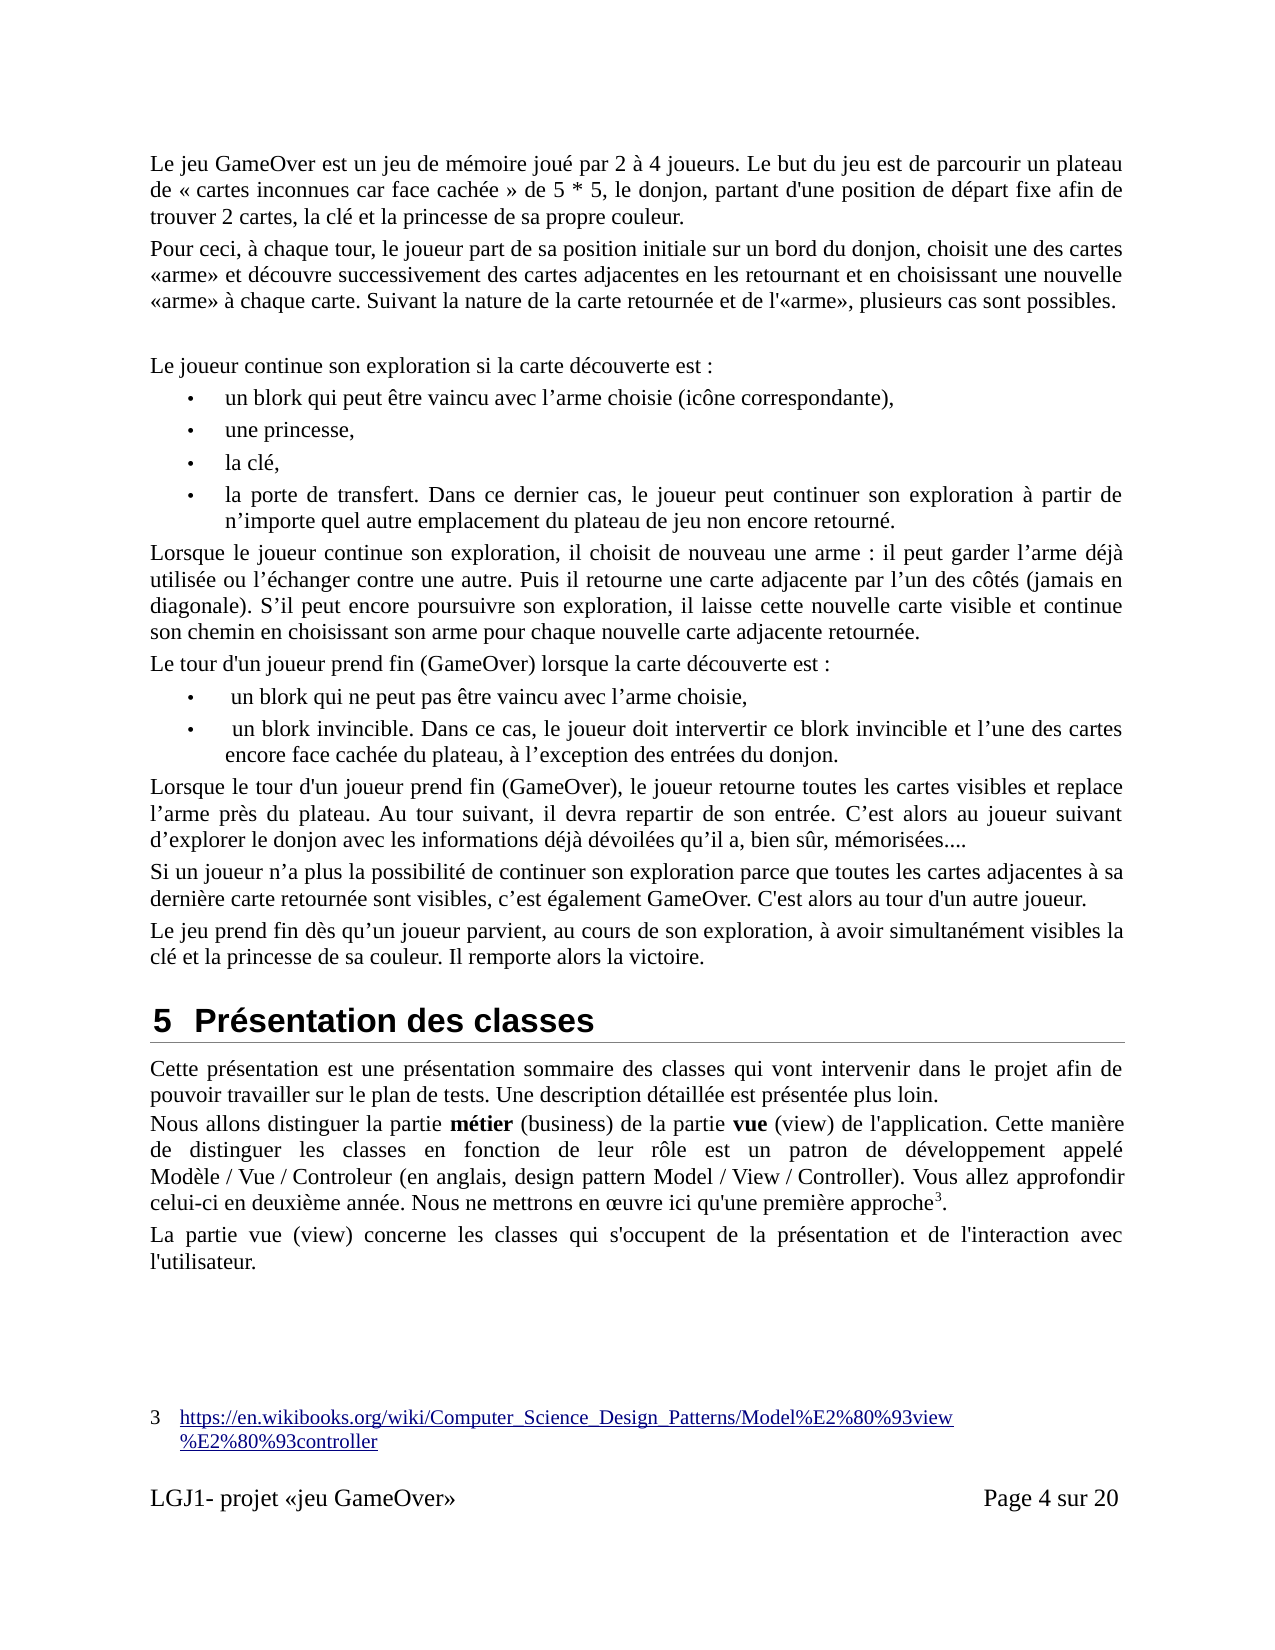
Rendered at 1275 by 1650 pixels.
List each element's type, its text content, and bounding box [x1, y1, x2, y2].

text Cette présentation est une présentation sommaire des classes qui vont intervenir dans le projet afin de pouvoir travailler sur le plan de tests. Une description détaillée est présentée plus loin. [150, 1054, 1125, 1107]
text Pour ceci, à chaque tour, le joueur part de sa position initiale sur un bord du donjon, choisit une des cartes «arme» et découvre successivement des cartes adjacentes en les retournant et en choisissant une nouvelle «arme» à chaque carte. Suivant la nature de la carte retournée et de l'«arme», plusieurs cas sont possibles. [150, 235, 1125, 314]
text Le jeu GameOver est un jeu de mémoire joué par 2 à 4 joueurs. Le but du jeu est de parcourir un plateau de « cartes inconnues car face cachée » de 5 * 5, le donjon, partant d'une position de départ fixe afin de trouver 2 cartes, la clé et la princesse de sa propre couleur. [150, 150, 1125, 229]
text Lorsque le joueur continue son exploration, il choisit de nouveau une arme : il peut garder l’arme déjà utilisée ou l’échanger contre une autre. Puis il retourne une carte adjacente par l’un des côtés (jamais en diagonale). S’il peut encore poursuivre son exploration, il laisse cette nouvelle carte visible et continue son chemin en choisissant son arme pour chaque nouvelle carte adjacente retournée. [150, 539, 1125, 645]
list la clé, [187, 448, 1125, 475]
text Nous allons distinguer la partie métier (business) de la partie vue (view) de l'application. Cette manière de distinguer les classes en fonction de leur rôle est un patron de développement appelé Modèle / Vue / Controleur (en anglais, design pattern Model / View / Controller). Vous allez approfondir celui-ci en deuxième année. Nous ne mettrons en œuvre ici qu'une première approche. [150, 1110, 1125, 1216]
list une princesse, [187, 416, 1125, 443]
subtitle Présentation des classes [150, 997, 1125, 1042]
list un blork qui peut être vaincu avec l’arme choisie (icône correspondante), [187, 384, 1125, 411]
list un blork qui ne peut pas être vaincu avec l’arme choisie, [187, 683, 1125, 709]
text Le joueur continue son exploration si la carte découverte est : [150, 352, 1125, 378]
list la porte de transfert. Dans ce dernier cas, le joueur peut continuer son exploration à partir de n’importe quel autre emplacement du plateau de jeu non encore retourné. [187, 481, 1125, 533]
text Le tour d'un joueur prend fin (GameOver) lorsque la carte découverte est : [150, 651, 1125, 677]
text Le jeu prend fin dès qu’un joueur parvient, au cours de son exploration, à avoir simultanément visibles la clé et la princesse de sa couleur. Il remporte alors la victoire. [150, 917, 1125, 969]
text https://en.wikibooks.org/wiki/Computer_Science_Design_Patterns/Model%E2%80%93view%E2%80%93controller [150, 1405, 1125, 1453]
list un blork invincible. Dans ce cas, le joueur doit intervertir ce blork invincible et l’une des cartes encore face cachée du plateau, à l’exception des entrées du donjon. [187, 715, 1125, 768]
text Si un joueur n’a plus la possibilité de continuer son exploration parce que toutes les cartes adjacentes à sa dernière carte retournée sont visibles, c’est également GameOver. C'est alors au tour d'un autre joueur. [150, 858, 1125, 911]
text La partie vue (view) concerne les classes qui s'occupent de la présentation et de l'interaction avec l'utilisateur. [150, 1221, 1125, 1274]
text Lorsque le tour d'un joueur prend fin (GameOver), le joueur retourne toutes les cartes visibles et replace l’arme près du plateau. Au tour suivant, il devra repartir de son entrée. C’est alors au joueur suivant d’explorer le donjon avec les informations déjà dévoilées qu’il a, bien sûr, mémorisées.... [150, 773, 1125, 852]
